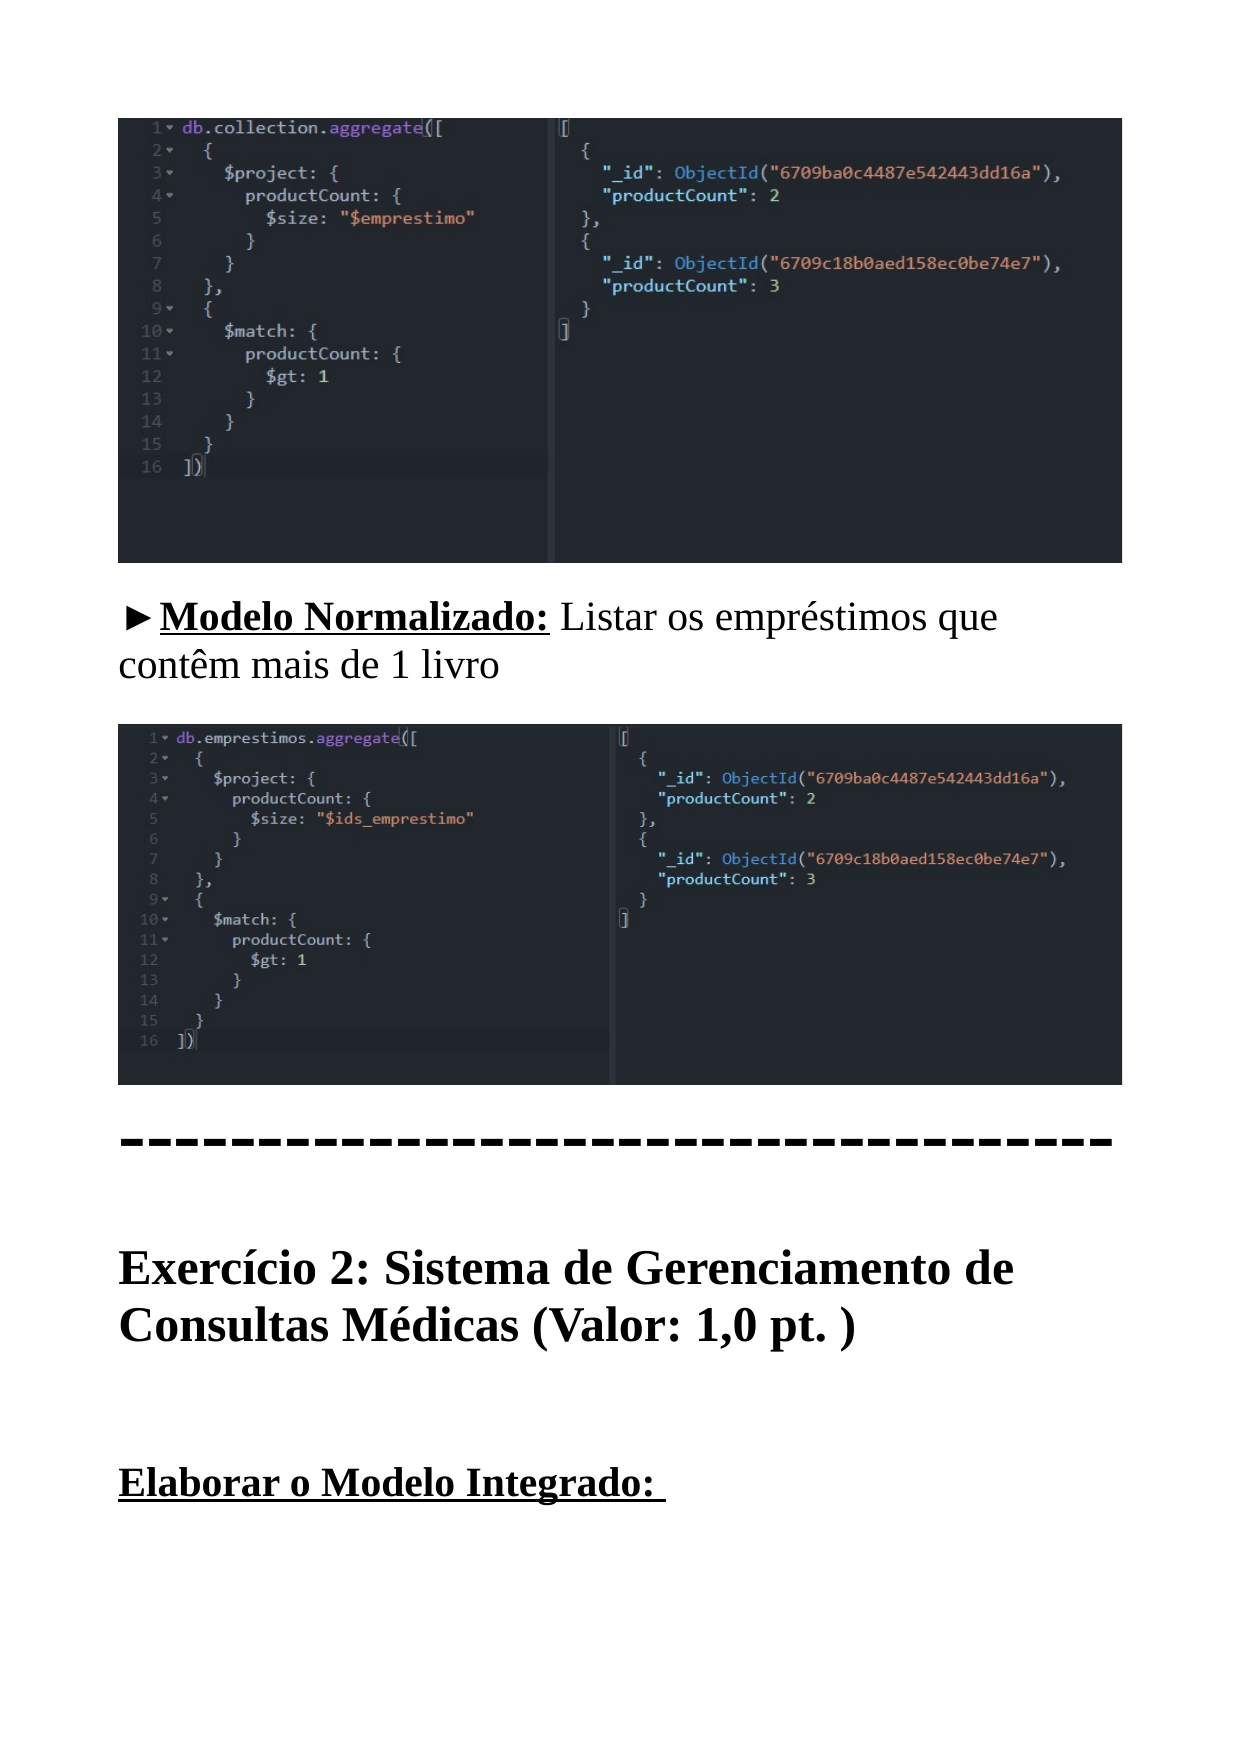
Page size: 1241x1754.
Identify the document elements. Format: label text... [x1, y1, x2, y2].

text ------------------------------------ [118, 1085, 1122, 1180]
picture [118, 118, 1123, 563]
picture [118, 724, 1123, 1085]
text Elaborar o Modelo Integrado: [118, 1458, 1122, 1506]
text Exercício 2: Sistema de Gerenciamento de Consultas Médicas (Valor: 1,0 pt. ) [118, 1237, 1122, 1352]
text ►Modelo Normalizado: Listar os empréstimos que contêm mais de 1 livro [118, 592, 1122, 687]
text ------------------------------------ [118, 716, 1122, 724]
